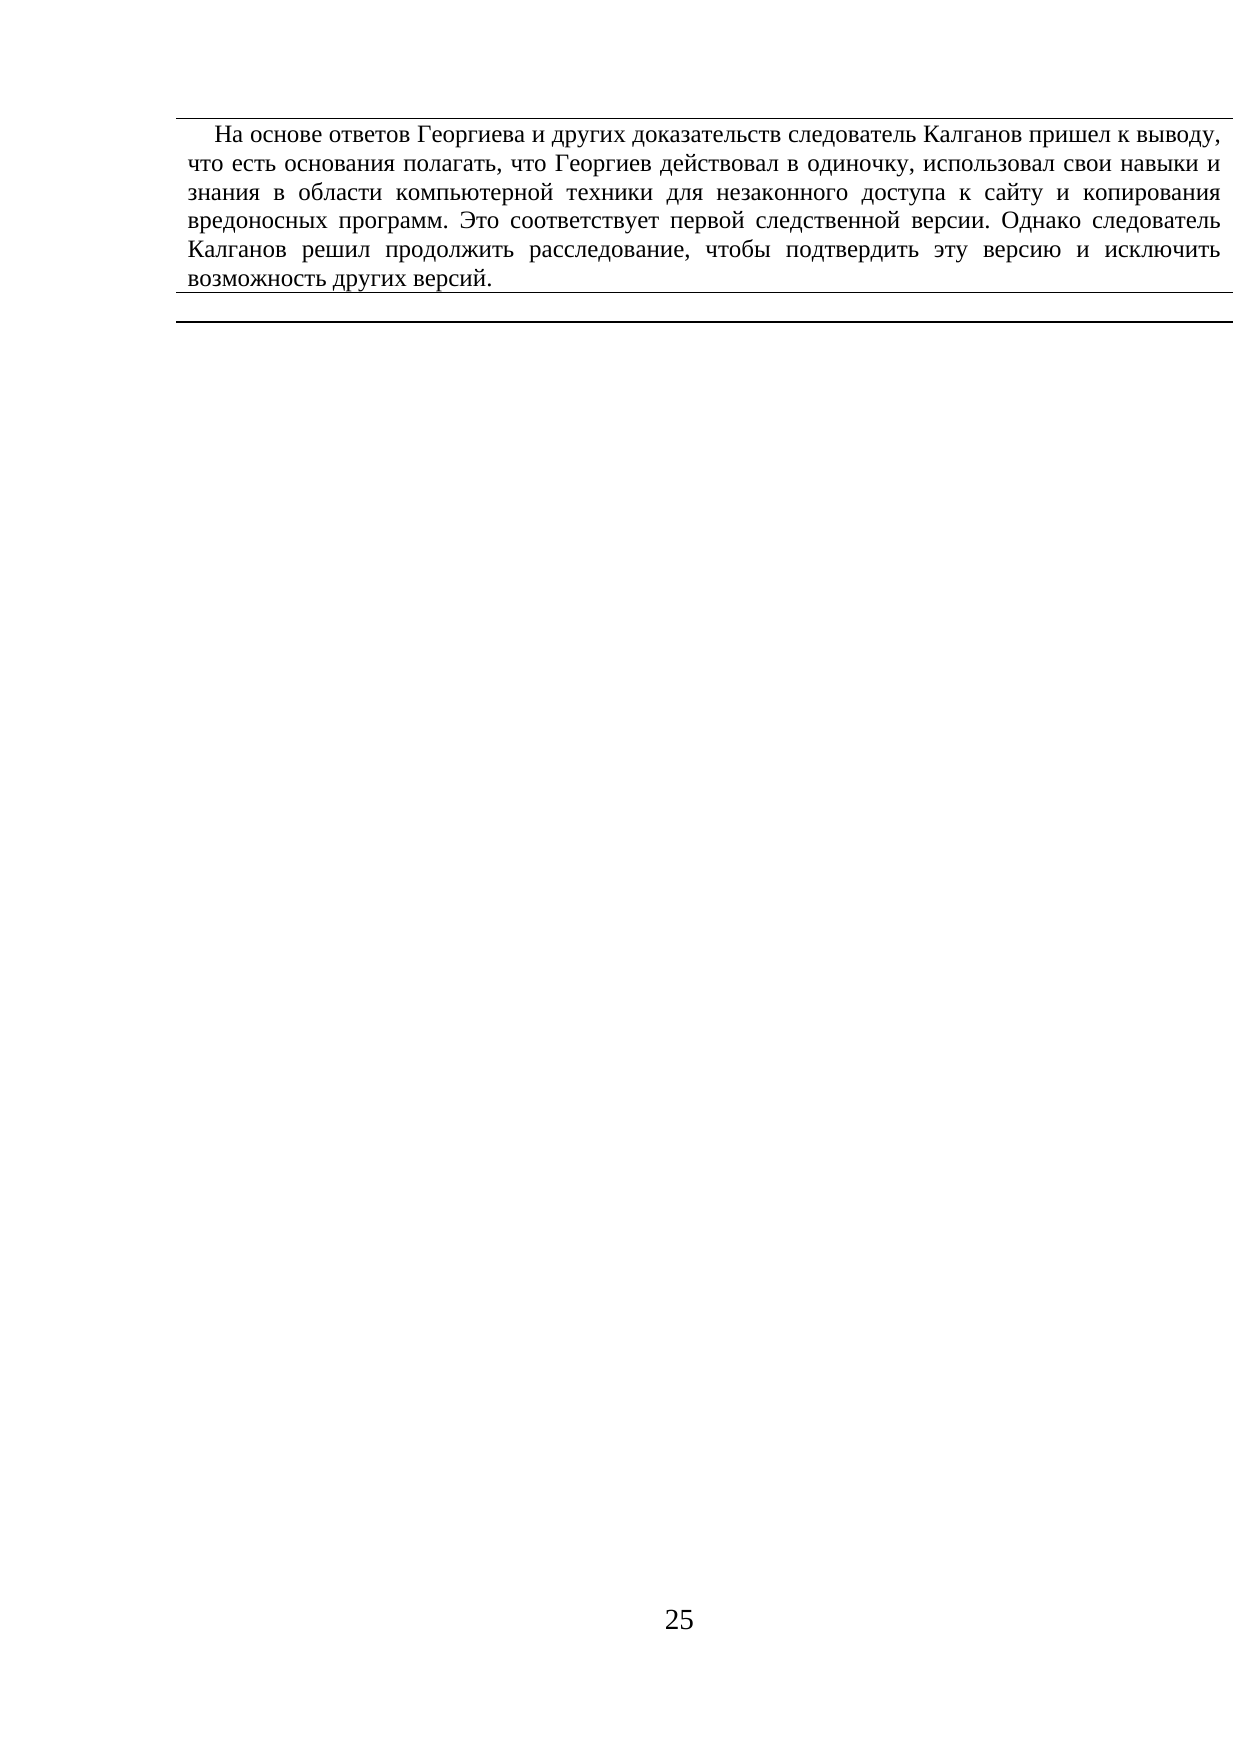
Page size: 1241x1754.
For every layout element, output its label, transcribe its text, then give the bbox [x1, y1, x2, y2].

table_cell [176, 293, 1233, 321]
table_cell На основе ответов Георгиева и других доказательств следователь Калганов пришел к выводу, что есть основания полагать, что Георгиев действовал в одиночку, использовал свои навыки и знания в области компьютерной техники для незаконного доступа к сайту и копирования вредоносных программ. Это соответствует первой следственной версии. Однако следователь Калганов решил продолжить расследование, чтобы подтвердить эту версию и исключить возможность других версий. [176, 119, 1233, 292]
